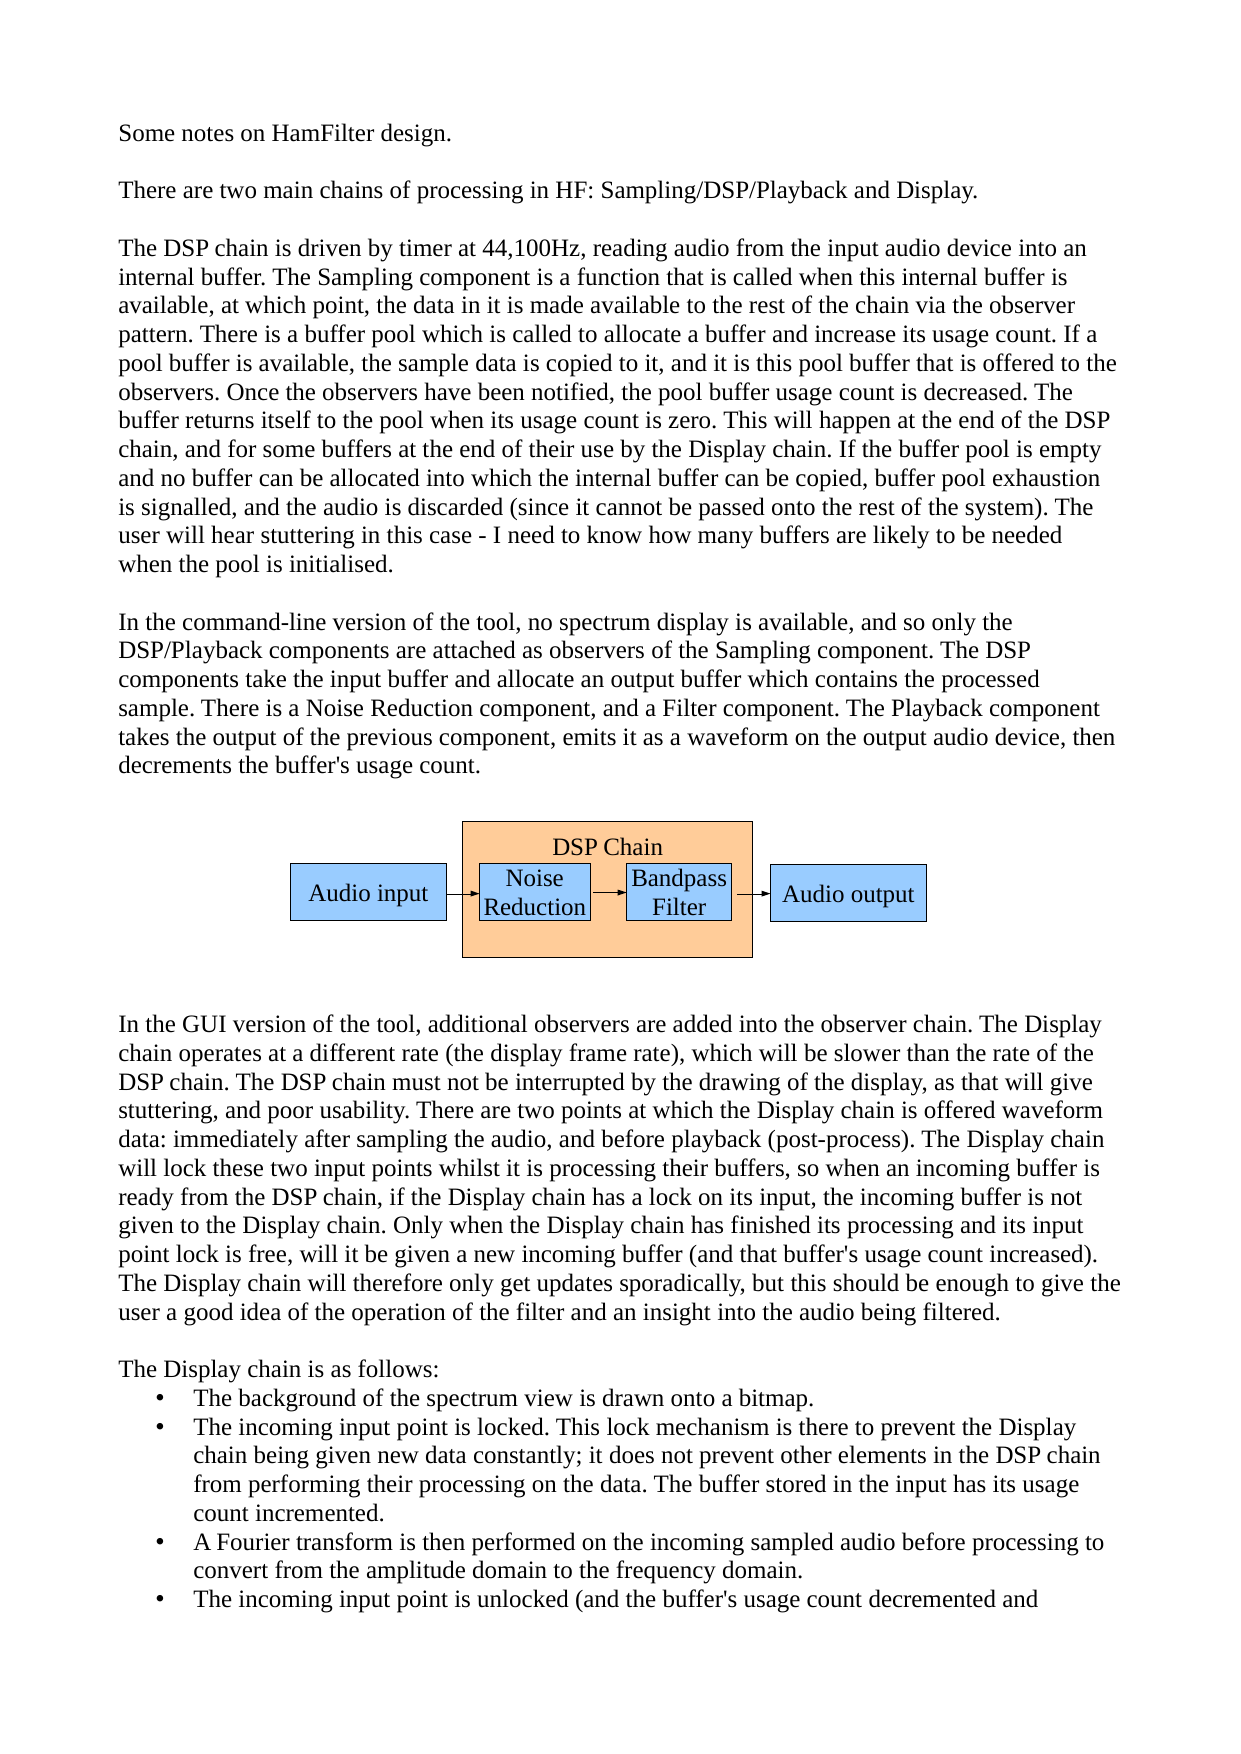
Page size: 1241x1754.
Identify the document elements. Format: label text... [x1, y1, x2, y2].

text The DSP chain is driven by timer at 44,100Hz, reading audio from the input audio device into an internal buffer. The Sampling component is a function that is called when this internal buffer is available, at which point, the data in it is made available to the rest of the chain via the observer pattern. There is a buffer pool which is called to allocate a buffer and increase its usage count. If a pool buffer is available, the sample data is copied to it, and it is this pool buffer that is offered to the observers. Once the observers have been notified, the pool buffer usage count is decreased. The buffer returns itself to the pool when its usage count is zero. This will happen at the end of the DSP chain, and for some buffers at the end of their use by the Display chain. If the buffer pool is empty and no buffer can be allocated into which the internal buffer can be copied, buffer pool exhaustion is signalled, and the audio is discarded (since it cannot be passed onto the rest of the system). The user will hear stuttering in this case - I need to know how many buffers are likely to be needed when the pool is initialised. [118, 233, 1122, 578]
text There are two main chains of processing in HF: Sampling/DSP/Playback and Display. [118, 176, 1122, 204]
text The Display chain is as follows: [118, 1354, 1122, 1383]
text Some notes on HamFilter design. [118, 118, 1122, 147]
list The background of the spectrum view is drawn onto a bitmap. [156, 1383, 1122, 1412]
text In the GUI version of the tool, additional observers are added into the observer chain. The Display chain operates at a different rate (the display frame rate), which will be slower than the rate of the DSP chain. The DSP chain must not be interrupted by the drawing of the display, as that will give stuttering, and poor usability. There are two points at which the Display chain is offered waveform data: immediately after sampling the audio, and before playback (post-process). The Display chain will lock these two input points whilst it is processing their buffers, so when an incoming buffer is ready from the DSP chain, if the Display chain has a lock on its input, the incoming buffer is not given to the Display chain. Only when the Display chain has finished its processing and its input point lock is free, will it be given a new incoming buffer (and that buffer's usage count increased). The Display chain will therefore only get updates sporadically, but this should be enough to give the user a good idea of the operation of the filter and an insight into the audio being filtered. [118, 1009, 1122, 1326]
list The incoming input point is locked. This lock mechanism is there to prevent the Display chain being given new data constantly; it does not prevent other elements in the DSP chain from performing their processing on the data. The buffer stored in the input has its usage count incremented. [156, 1412, 1122, 1527]
list A Fourier transform is then performed on the incoming sampled audio before processing to convert from the amplitude domain to the frequency domain. [156, 1527, 1122, 1584]
text In the command-line version of the tool, no spectrum display is available, and so only the DSP/Playback components are attached as observers of the Sampling component. The DSP components take the input buffer and allocate an output buffer which contains the processed sample. There is a Noise Reduction component, and a Filter component. The Playback component takes the output of the previous component, emits it as a waveform on the output audio device, then decrements the buffer's usage count. [118, 607, 1122, 779]
list The incoming input point is unlocked (and the buffer's usage count decremented and [156, 1584, 1122, 1613]
